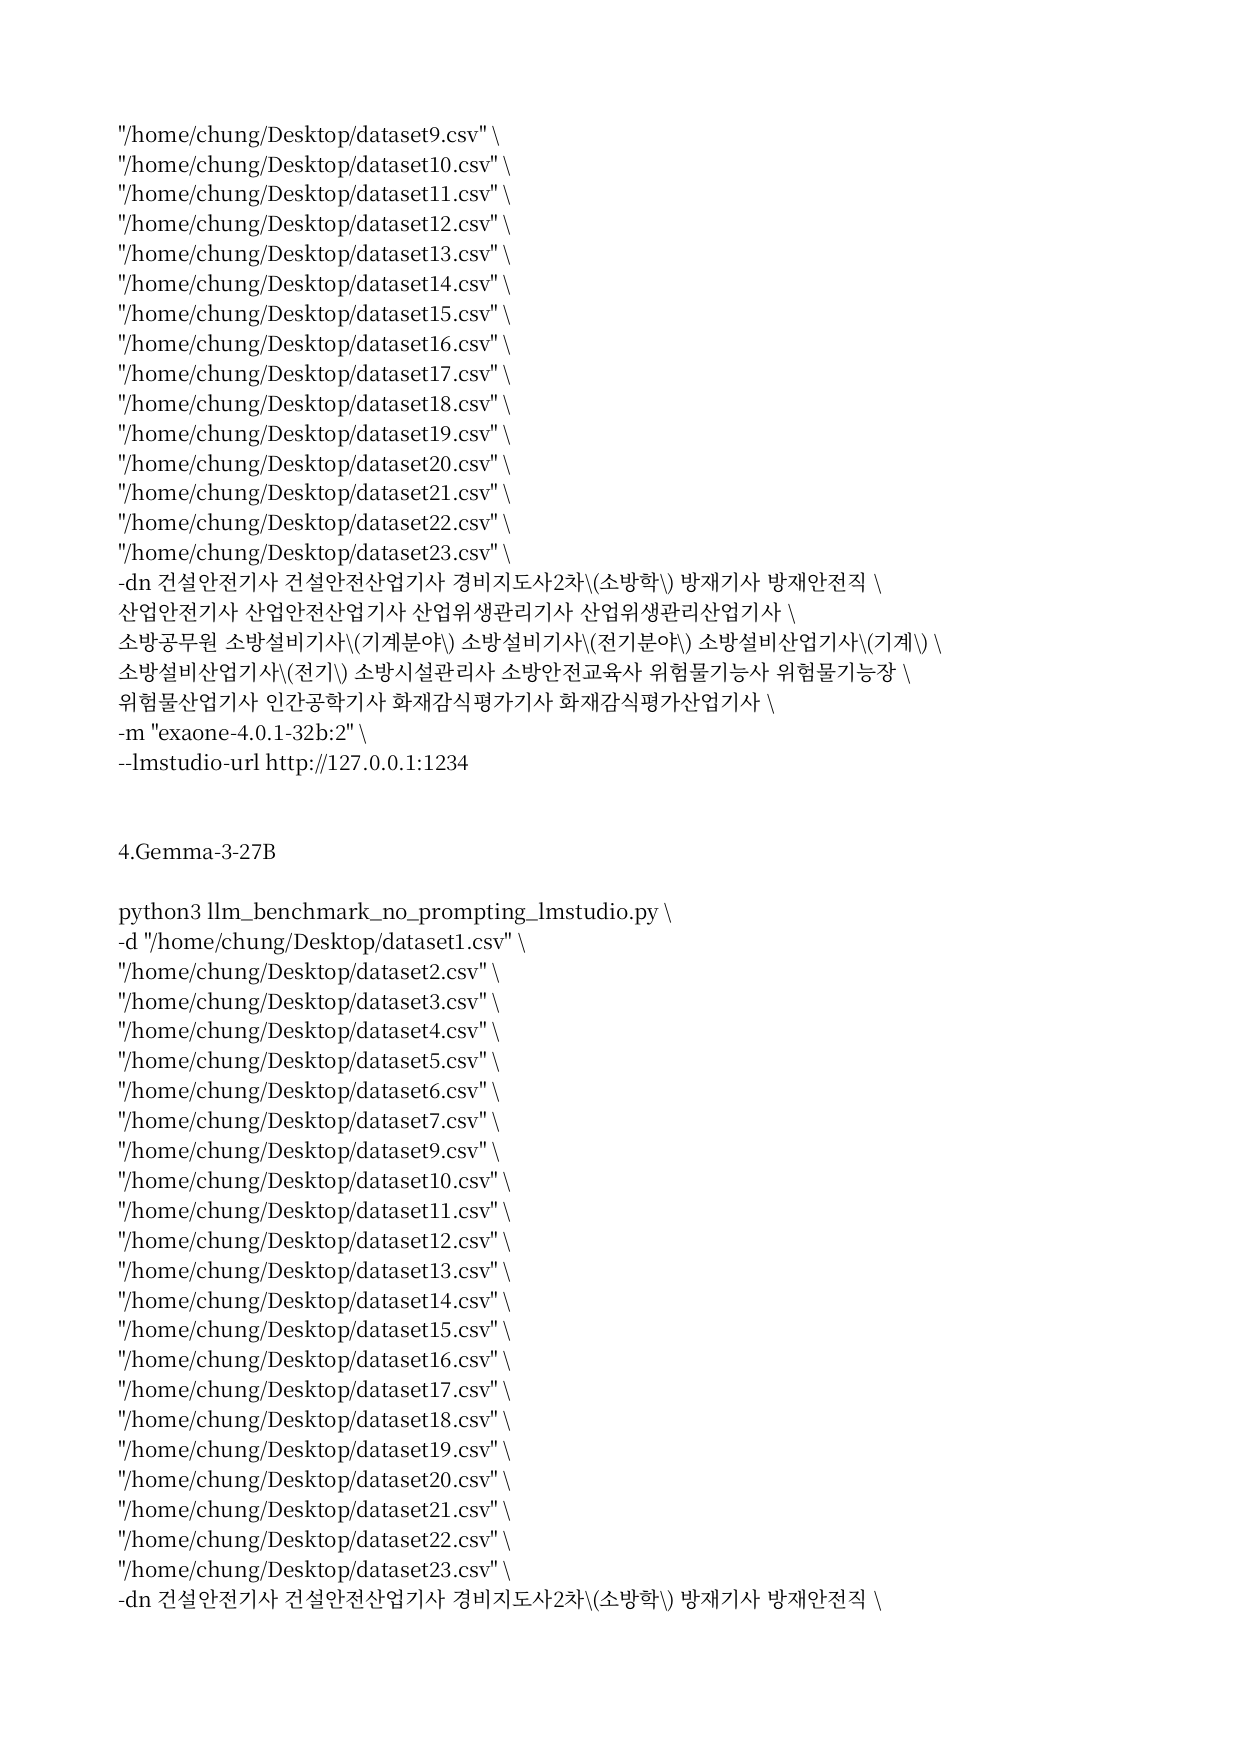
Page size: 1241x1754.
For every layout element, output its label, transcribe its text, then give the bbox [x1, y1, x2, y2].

text "/home/chung/Desktop/dataset9.csv" \ [118, 118, 1122, 148]
text "/home/chung/Desktop/dataset7.csv" \ [118, 1105, 1122, 1134]
text "/home/chung/Desktop/dataset13.csv" \ [118, 1254, 1122, 1284]
text 소방설비산업기사\(전기\) 소방시설관리사 소방안전교육사 위험물기능사 위험물기능장 \ [118, 656, 1122, 686]
text 위험물산업기사 인간공학기사 화재감식평가기사 화재감식평가산업기사 \ [118, 686, 1122, 716]
text "/home/chung/Desktop/dataset21.csv" \ [118, 477, 1122, 507]
text 4.Gemma-3-27B [118, 836, 1122, 866]
text "/home/chung/Desktop/dataset19.csv" \ [118, 417, 1122, 447]
text "/home/chung/Desktop/dataset10.csv" \ [118, 1164, 1122, 1194]
text -dn 건설안전기사 건설안전산업기사 경비지도사2차\(소방학\) 방재기사 방재안전직 \ [118, 1583, 1122, 1613]
text "/home/chung/Desktop/dataset12.csv" \ [118, 1224, 1122, 1254]
text -d "/home/chung/Desktop/dataset1.csv" \ [118, 925, 1122, 955]
text 산업안전기사 산업안전산업기사 산업위생관리기사 산업위생관리산업기사 \ [118, 596, 1122, 626]
text "/home/chung/Desktop/dataset20.csv" \ [118, 1463, 1122, 1493]
text "/home/chung/Desktop/dataset17.csv" \ [118, 1374, 1122, 1404]
text "/home/chung/Desktop/dataset16.csv" \ [118, 1344, 1122, 1374]
text -dn 건설안전기사 건설안전산업기사 경비지도사2차\(소방학\) 방재기사 방재안전직 \ [118, 567, 1122, 596]
text "/home/chung/Desktop/dataset17.csv" \ [118, 357, 1122, 387]
text python3 llm_benchmark_no_prompting_lmstudio.py \ [118, 895, 1122, 925]
text "/home/chung/Desktop/dataset3.csv" \ [118, 985, 1122, 1015]
text "/home/chung/Desktop/dataset6.csv" \ [118, 1075, 1122, 1105]
text "/home/chung/Desktop/dataset18.csv" \ [118, 1404, 1122, 1433]
text "/home/chung/Desktop/dataset23.csv" \ [118, 537, 1122, 567]
text "/home/chung/Desktop/dataset15.csv" \ [118, 1314, 1122, 1344]
text "/home/chung/Desktop/dataset16.csv" \ [118, 327, 1122, 357]
text 소방공무원 소방설비기사\(기계분야\) 소방설비기사\(전기분야\) 소방설비산업기사\(기계\) \ [118, 626, 1122, 656]
text "/home/chung/Desktop/dataset18.csv" \ [118, 387, 1122, 417]
text "/home/chung/Desktop/dataset9.csv" \ [118, 1134, 1122, 1164]
text "/home/chung/Desktop/dataset2.csv" \ [118, 955, 1122, 985]
text "/home/chung/Desktop/dataset19.csv" \ [118, 1433, 1122, 1463]
text "/home/chung/Desktop/dataset14.csv" \ [118, 1284, 1122, 1314]
text "/home/chung/Desktop/dataset11.csv" \ [118, 1194, 1122, 1224]
text "/home/chung/Desktop/dataset22.csv" \ [118, 507, 1122, 537]
text "/home/chung/Desktop/dataset4.csv" \ [118, 1015, 1122, 1045]
text "/home/chung/Desktop/dataset12.csv" \ [118, 208, 1122, 238]
text "/home/chung/Desktop/dataset5.csv" \ [118, 1045, 1122, 1075]
text "/home/chung/Desktop/dataset13.csv" \ [118, 238, 1122, 268]
text "/home/chung/Desktop/dataset21.csv" \ [118, 1493, 1122, 1523]
text "/home/chung/Desktop/dataset22.csv" \ [118, 1523, 1122, 1553]
text "/home/chung/Desktop/dataset14.csv" \ [118, 268, 1122, 297]
text --lmstudio-url http://127.0.0.1:1234 [118, 746, 1122, 806]
text "/home/chung/Desktop/dataset20.csv" \ [118, 447, 1122, 477]
text "/home/chung/Desktop/dataset11.csv" \ [118, 178, 1122, 208]
text "/home/chung/Desktop/dataset23.csv" \ [118, 1553, 1122, 1583]
text -m "exaone-4.0.1-32b:2" \ [118, 716, 1122, 746]
text "/home/chung/Desktop/dataset15.csv" \ [118, 297, 1122, 327]
text "/home/chung/Desktop/dataset10.csv" \ [118, 148, 1122, 178]
